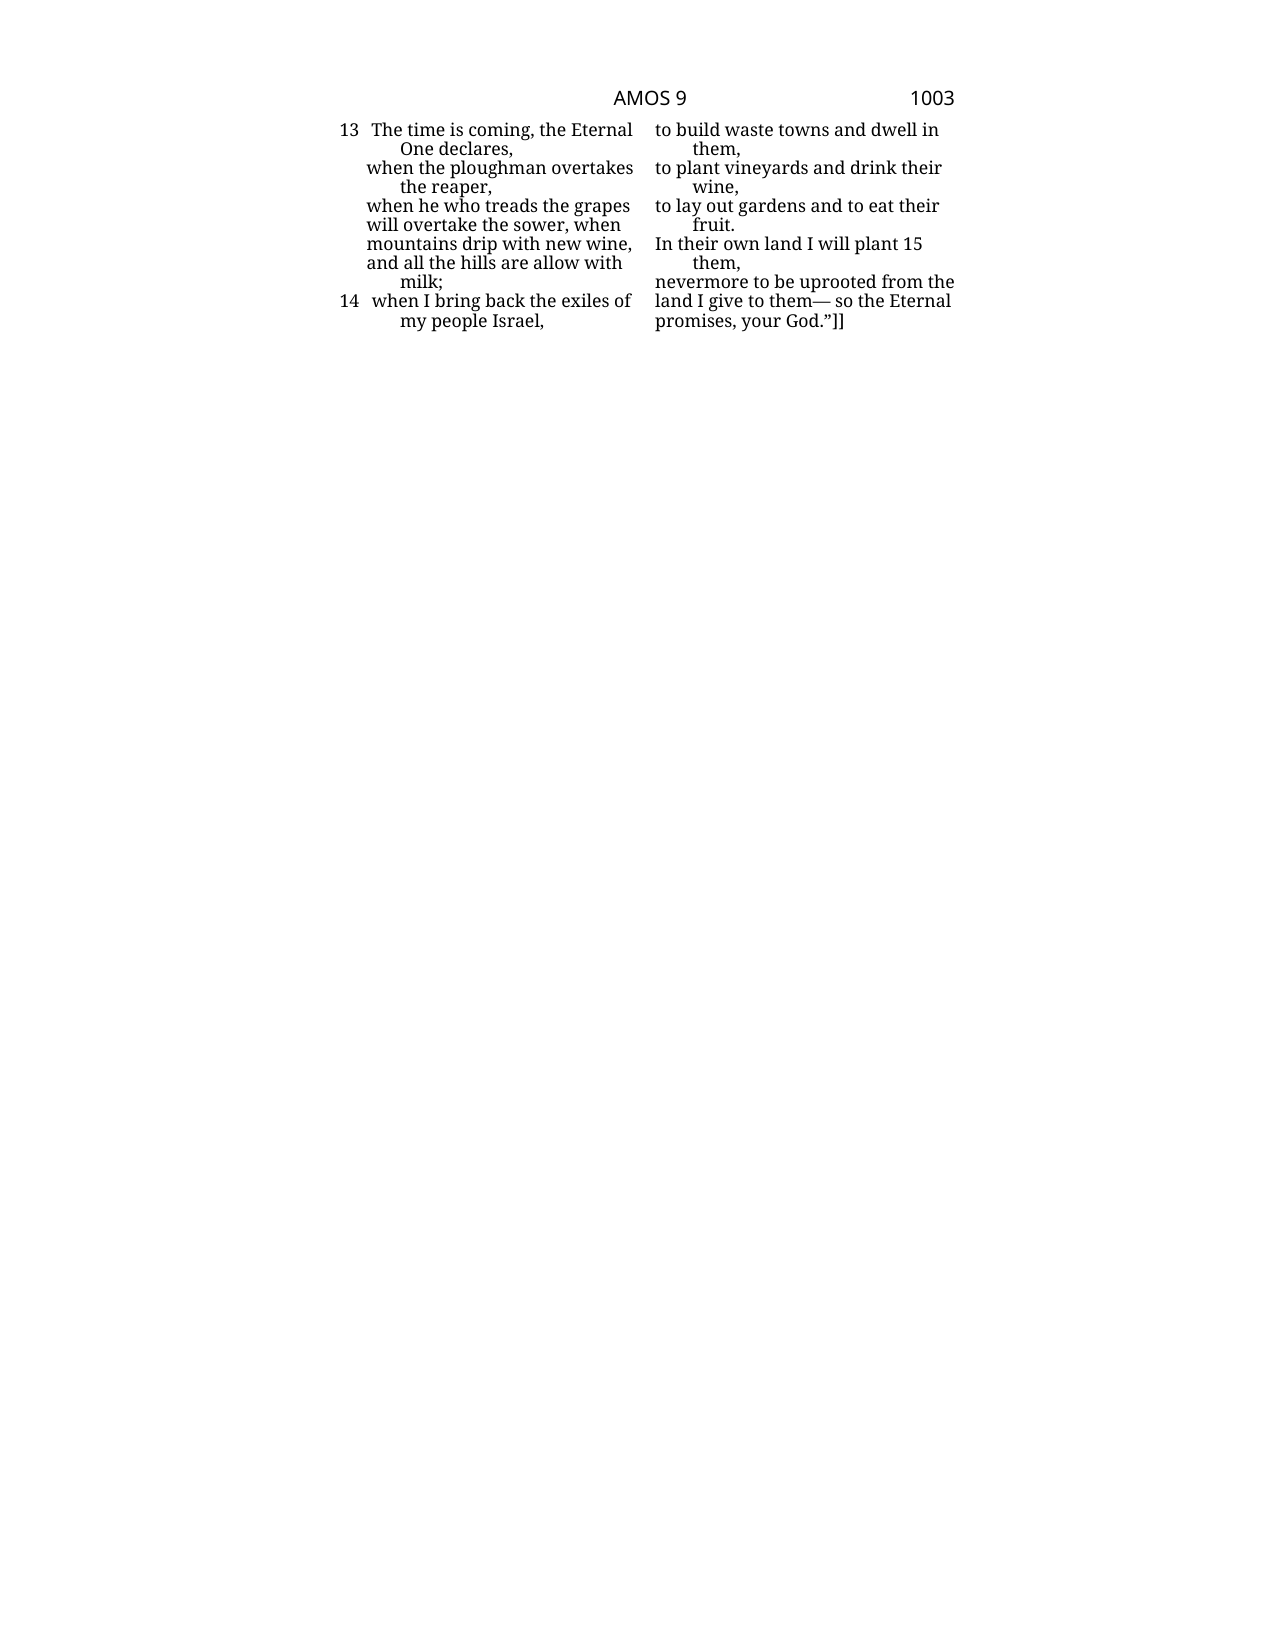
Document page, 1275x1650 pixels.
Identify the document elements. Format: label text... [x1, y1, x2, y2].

text to build waste towns and dwell in them, [655, 121, 960, 159]
text my people Israel, [400, 312, 644, 331]
text nevermore to be uprooted from the land I give to them— so the Eternal promises, your God.”]] [655, 274, 960, 331]
text In their own land I will plant 15 them, [655, 236, 960, 274]
text and all the hills are allow with milk; [366, 254, 644, 293]
text to lay out gardens and to eat their fruit. [655, 197, 960, 236]
text when he who treads the grapes will overtake the sower, when mountains drip with new wine, [366, 197, 644, 254]
list when I bring back the exiles of [339, 293, 644, 312]
text when the ploughman overtakes the reaper, [366, 159, 644, 197]
text to plant vineyards and drink their wine, [655, 159, 960, 197]
text One declares, [400, 140, 644, 159]
list The time is coming, the Eternal [339, 121, 644, 140]
